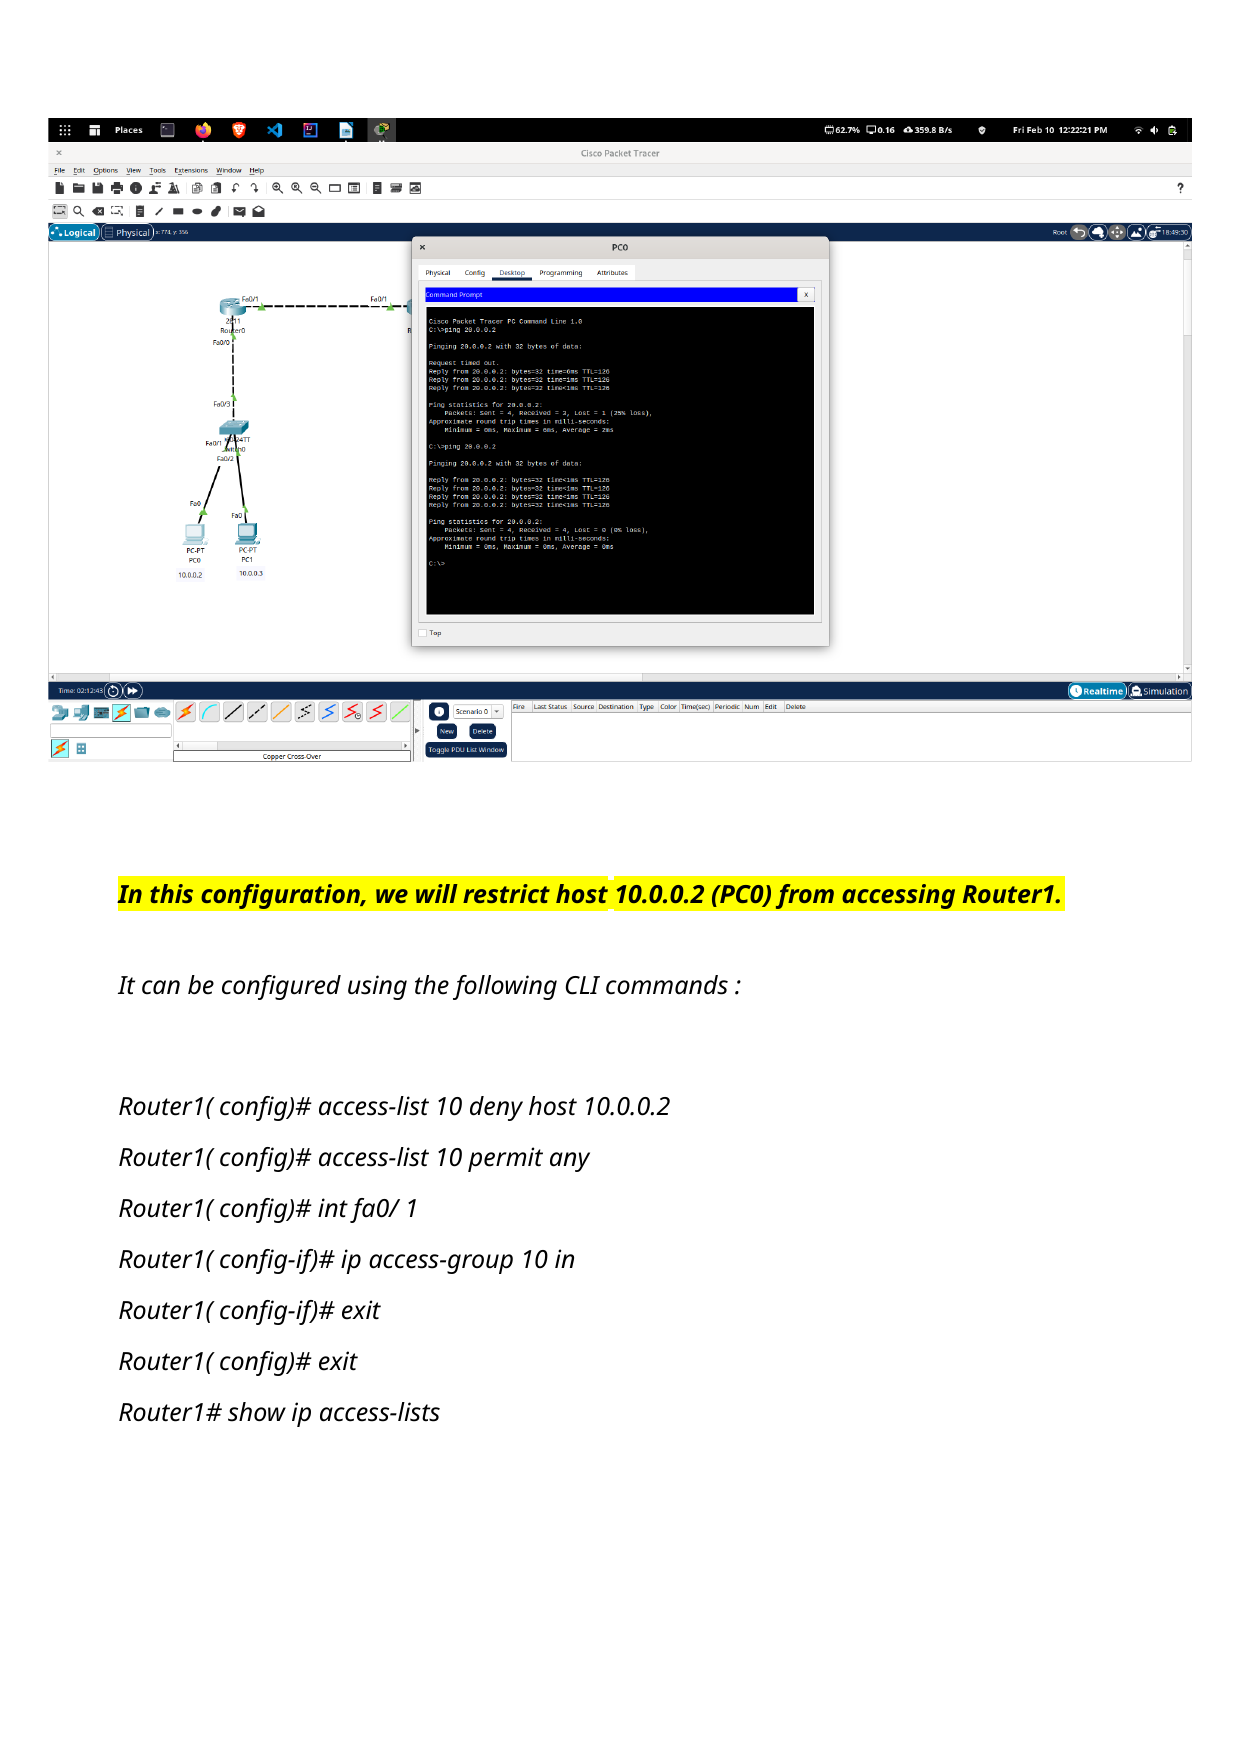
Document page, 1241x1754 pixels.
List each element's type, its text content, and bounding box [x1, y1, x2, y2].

text It can be configured using the following CLI commands : [118, 968, 1122, 1002]
text In this configuration, we will restrict host 10.0.0.2 (PC0) from accessing Router1. [118, 876, 1122, 911]
text Router1( config)# access-list 10 deny host 10.0.0.2 Router1( config)# access-list 10 permit any Router1( config)# int fa0/ 1 Router1( config-if)# ip access-group 10 in Router1( config-if)# exit Router1( config)# exit Router1# show ip access-lists [118, 1088, 1122, 1429]
picture [48, 118, 1192, 762]
